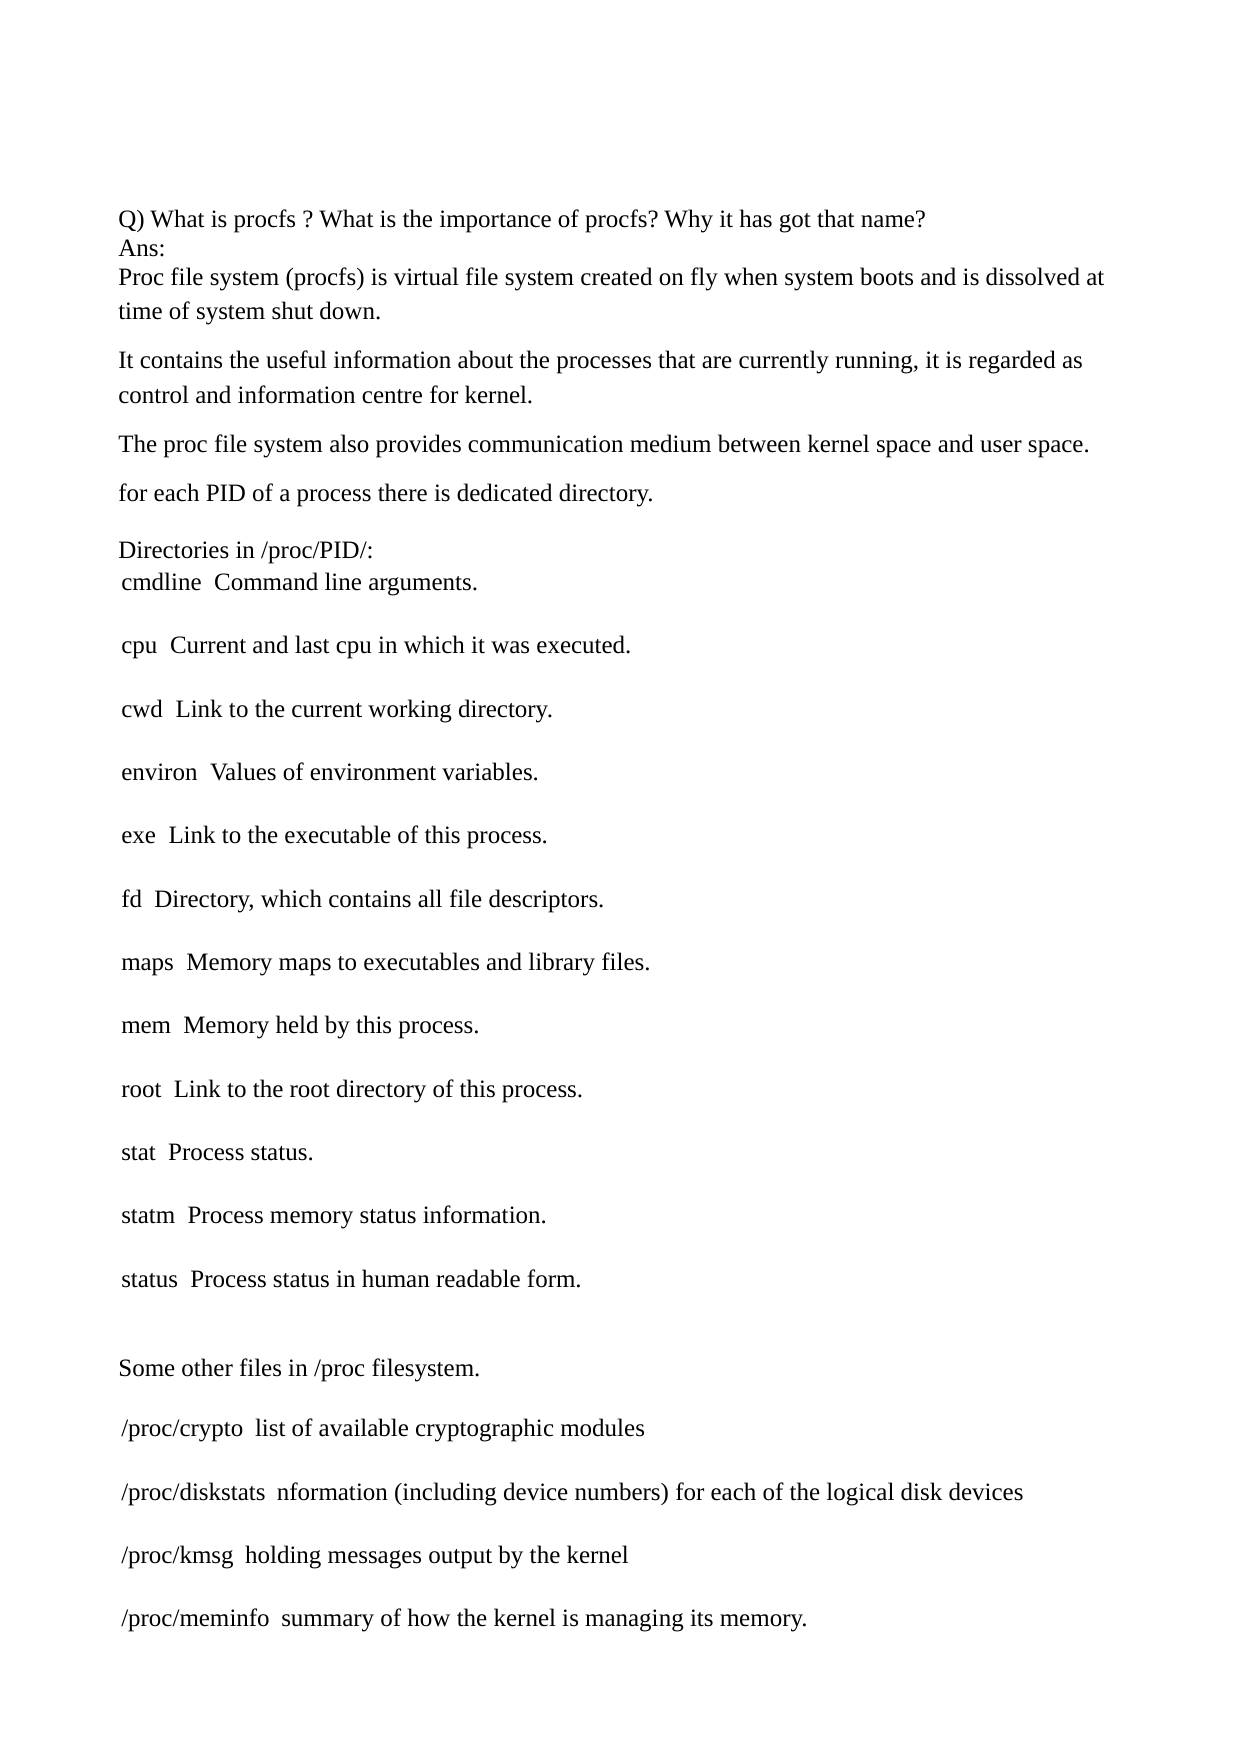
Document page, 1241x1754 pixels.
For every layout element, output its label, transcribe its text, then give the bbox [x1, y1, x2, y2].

table_header Current and last cpu in which it was executed. [167, 628, 642, 662]
table_header summary of how the kernel is managing its memory. [278, 1601, 818, 1635]
text Q) What is procfs ? What is the importance of procfs? Why it has got that name? [118, 204, 1122, 233]
table_header /proc/meminfo [118, 1601, 278, 1635]
table_header stat [118, 1134, 165, 1169]
table_header Process status. [165, 1134, 326, 1169]
table_header Values of environment variables. [207, 754, 550, 789]
table_header mem [118, 1008, 180, 1042]
text It contains the useful information about the processes that are currently running, it is regarded as control and information centre for kernel. [118, 345, 1122, 409]
table_header /proc/crypto [118, 1411, 252, 1445]
table_header nformation (including device numbers) for each of the logical disk devices [274, 1474, 1033, 1508]
text Some other files in /proc filesystem. [118, 1353, 1122, 1382]
text for each PID of a process there is dedicated directory. [118, 478, 1122, 507]
table_header Memory held by this process. [180, 1008, 491, 1042]
text The proc file system also provides communication medium between kernel space and user space. [118, 429, 1122, 458]
table_header cmdline [118, 564, 211, 599]
table_header cpu [118, 628, 167, 662]
text Ans: [118, 233, 1122, 262]
table_header Process memory status information. [184, 1198, 559, 1232]
table_header Directory, which contains all file descriptors. [151, 881, 617, 916]
table_header status [118, 1261, 187, 1296]
table_header Command line arguments. [211, 564, 490, 599]
table_header Memory maps to executables and library files. [183, 944, 662, 979]
table_header holding messages output by the kernel [242, 1537, 640, 1572]
table_header Link to the root directory of this process. [171, 1071, 593, 1106]
table_header /proc/diskstats [118, 1474, 274, 1508]
table_header statm [118, 1198, 184, 1232]
table_header Process status in human readable form. [187, 1261, 593, 1296]
table_header exe [118, 818, 165, 852]
table_header maps [118, 944, 183, 979]
text Proc file system (procfs) is virtual file system created on fly when system boots and is dissolved at time of system shut down. [118, 262, 1122, 325]
table_header root [118, 1071, 171, 1106]
table_header environ [118, 754, 207, 789]
table_header Link to the executable of this process. [165, 818, 559, 852]
table_header /proc/kmsg [118, 1537, 242, 1572]
table_header cwd [118, 691, 172, 726]
table_header Link to the current working directory. [173, 691, 564, 726]
text Directories in /proc/PID/: [118, 536, 1122, 564]
table_header fd [118, 881, 151, 916]
table_header list of available cryptographic modules [252, 1411, 656, 1445]
